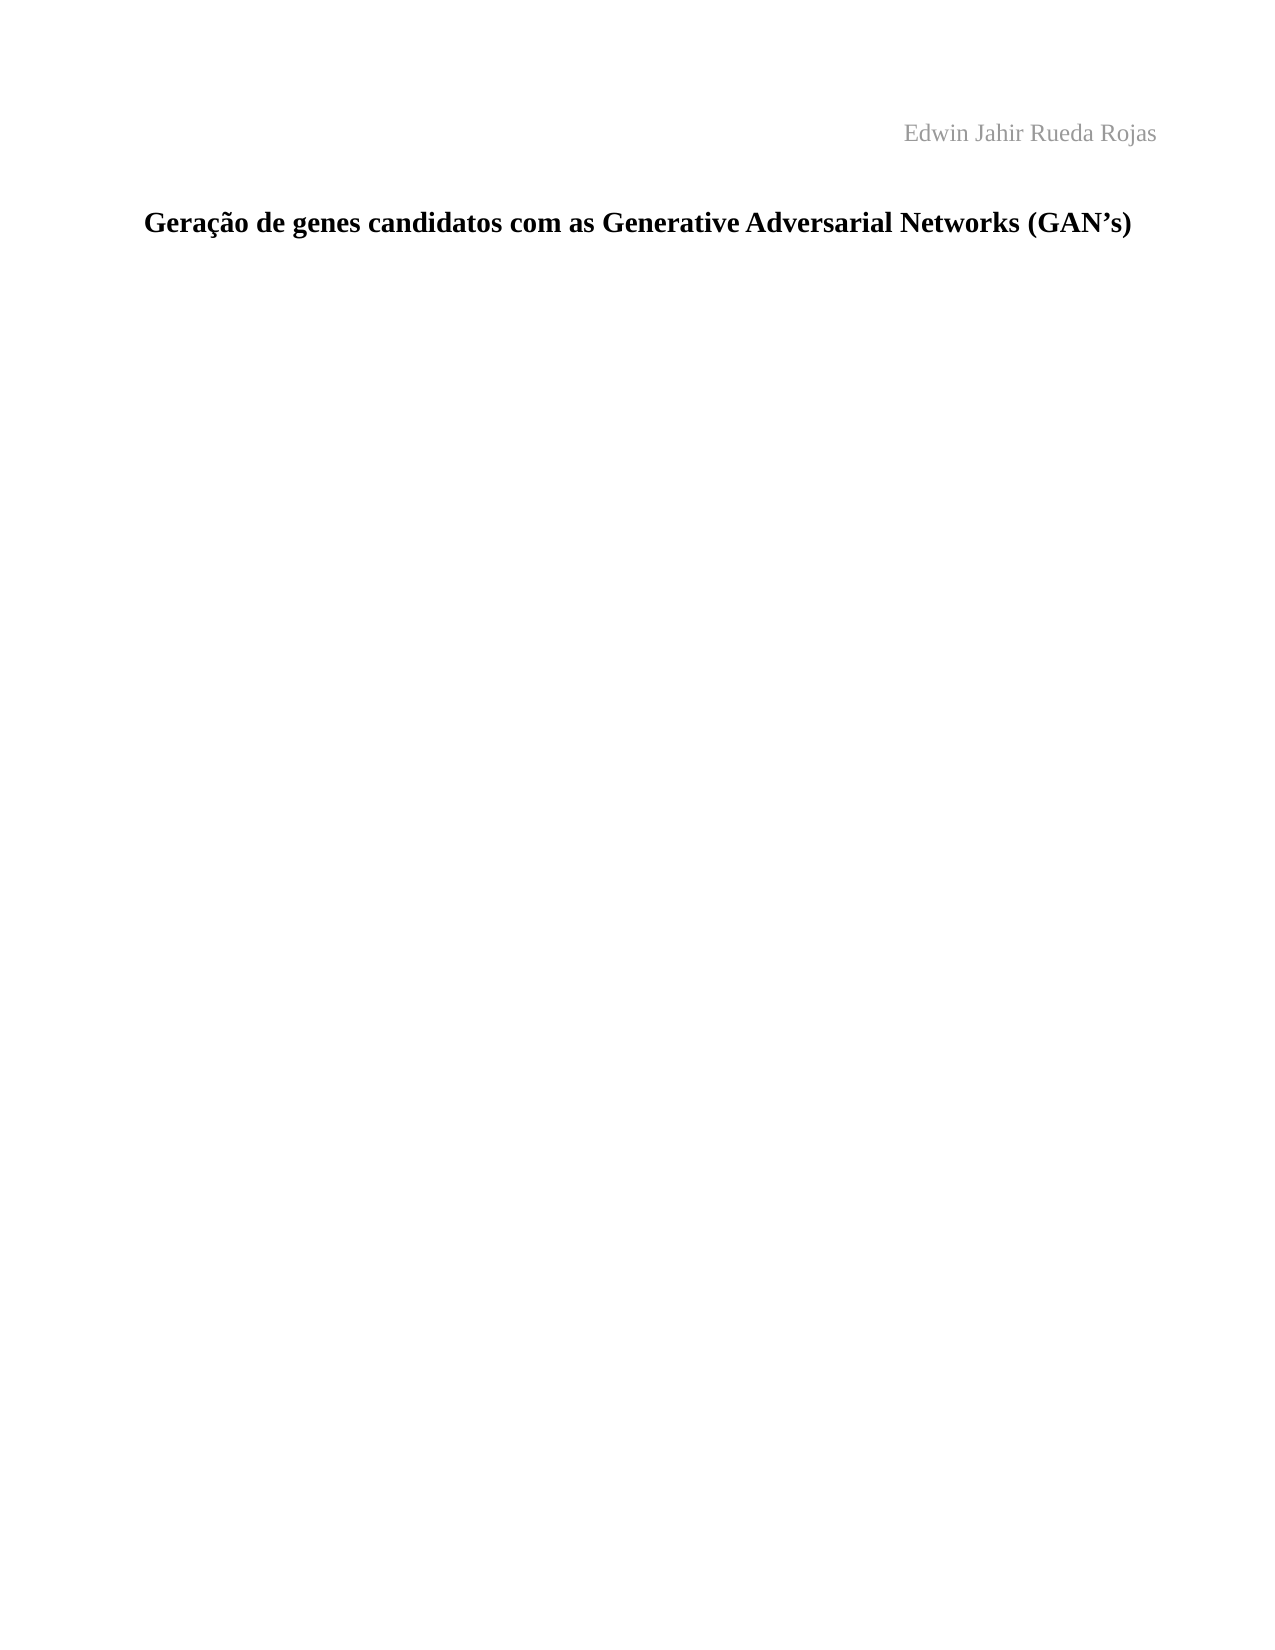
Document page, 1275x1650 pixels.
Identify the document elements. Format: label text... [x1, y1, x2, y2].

text Geração de genes candidatos com as Generative Adversarial Networks (GAN’s) [118, 205, 1157, 239]
